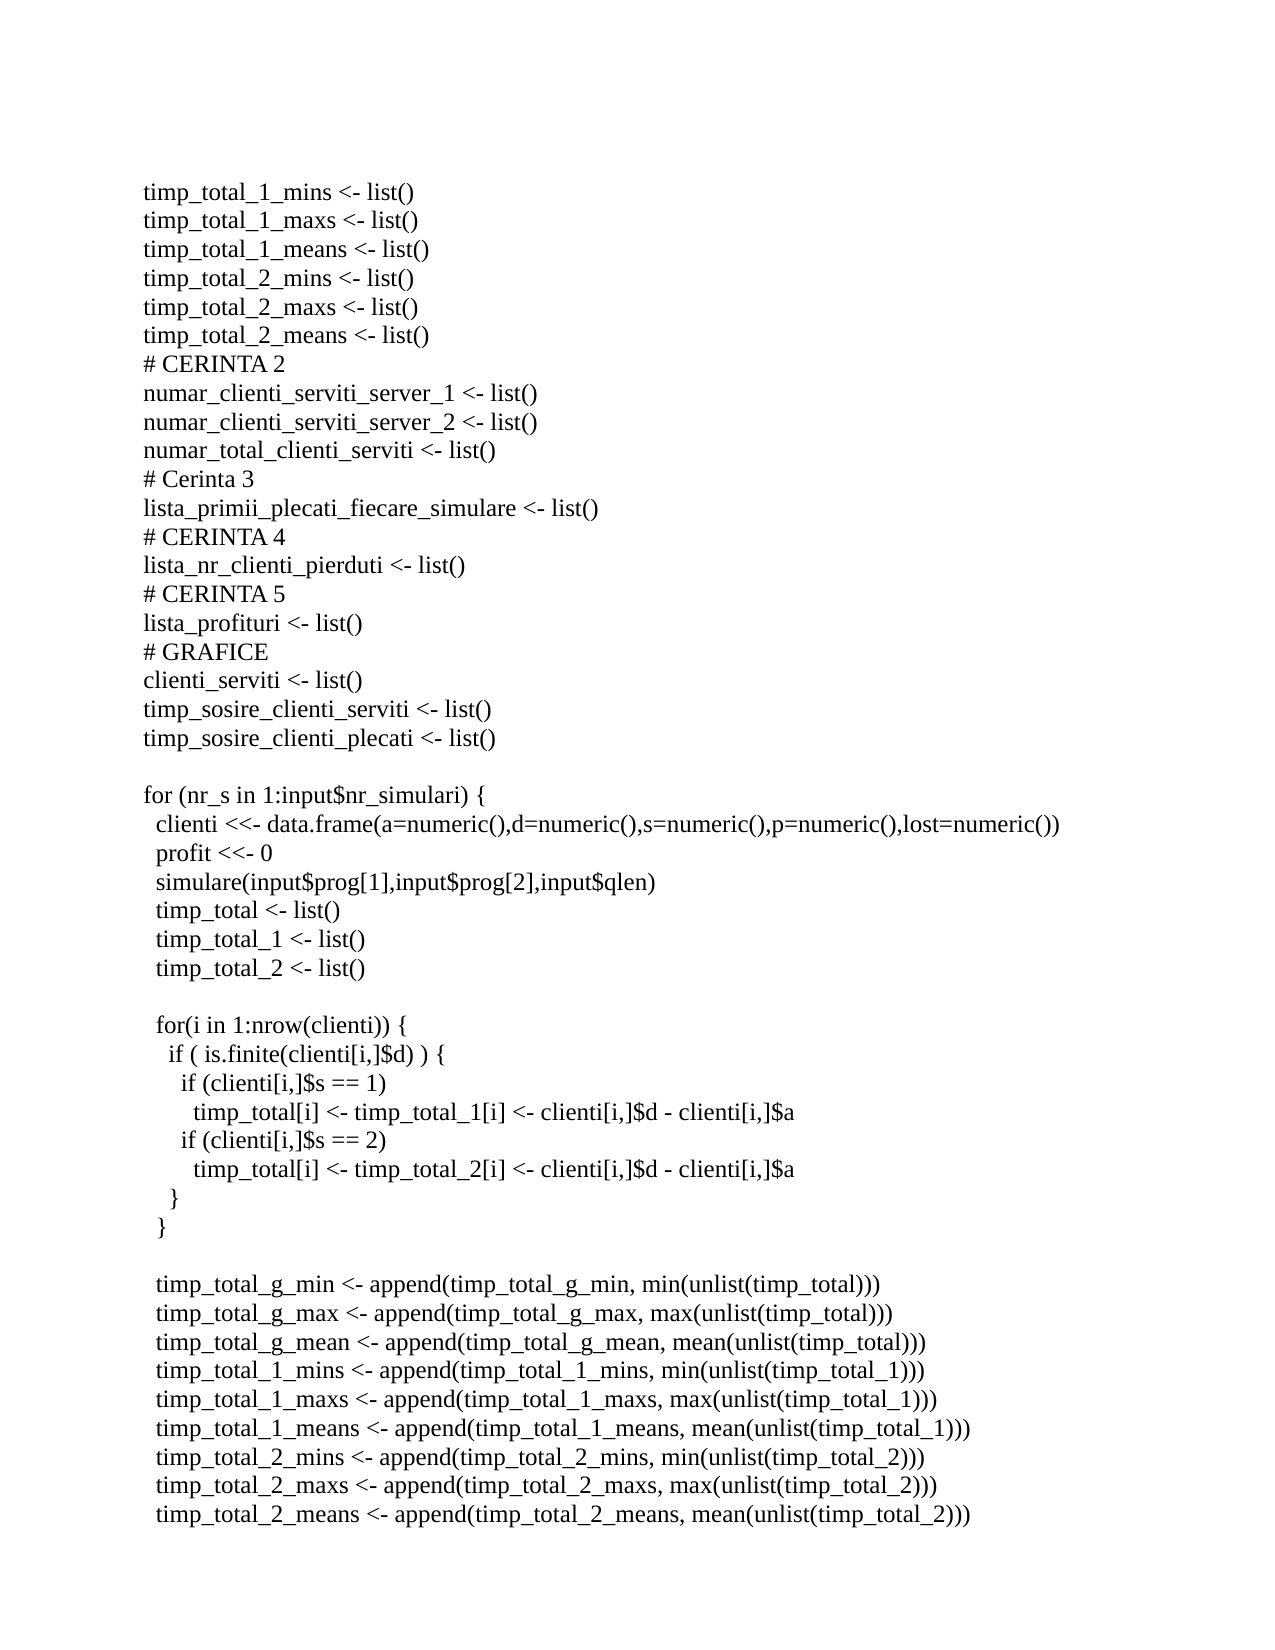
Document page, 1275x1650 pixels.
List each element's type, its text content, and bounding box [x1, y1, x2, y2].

text for (nr_s in 1:input$nr_simulari) { [118, 781, 1157, 809]
text # CERINTA 4 [118, 522, 1157, 551]
text timp_total_2_mins <- append(timp_total_2_mins, min(unlist(timp_total_2))) [118, 1442, 1157, 1471]
text numar_total_clienti_serviti <- list() [118, 436, 1157, 464]
text timp_total_2_means <- append(timp_total_2_means, mean(unlist(timp_total_2))) [118, 1499, 1157, 1528]
text if (clienti[i,]$s == 2) [118, 1126, 1157, 1154]
text } [118, 1212, 1157, 1241]
text # CERINTA 2 [118, 349, 1157, 378]
text clienti_serviti <- list() [118, 666, 1157, 694]
text clienti <<- data.frame(a=numeric(),d=numeric(),s=numeric(),p=numeric(),lost=numeric()) [118, 809, 1157, 838]
text timp_total_2_maxs <- list() [118, 292, 1157, 321]
text numar_clienti_serviti_server_1 <- list() [118, 378, 1157, 407]
text timp_total_g_max <- append(timp_total_g_max, max(unlist(timp_total))) [118, 1298, 1157, 1327]
text timp_total_1_mins <- append(timp_total_1_mins, min(unlist(timp_total_1))) [118, 1356, 1157, 1384]
text } [118, 1183, 1157, 1212]
text timp_total_1_means <- append(timp_total_1_means, mean(unlist(timp_total_1))) [118, 1413, 1157, 1442]
text timp_total_2_mins <- list() [118, 263, 1157, 292]
text timp_total <- list() [118, 896, 1157, 924]
text for(i in 1:nrow(clienti)) { [118, 1011, 1157, 1039]
text # Cerinta 3 [118, 464, 1157, 493]
text timp_total[i] <- timp_total_2[i] <- clienti[i,]$d - clienti[i,]$a [118, 1154, 1157, 1183]
text timp_total_1 <- list() [118, 924, 1157, 953]
text # CERINTA 5 [118, 579, 1157, 608]
text timp_total_2 <- list() [118, 953, 1157, 982]
text lista_nr_clienti_pierduti <- list() [118, 551, 1157, 579]
text if (clienti[i,]$s == 1) [118, 1068, 1157, 1097]
text numar_clienti_serviti_server_2 <- list() [118, 407, 1157, 436]
text timp_total_g_mean <- append(timp_total_g_mean, mean(unlist(timp_total))) [118, 1327, 1157, 1356]
text timp_total_1_maxs <- append(timp_total_1_maxs, max(unlist(timp_total_1))) [118, 1384, 1157, 1413]
text timp_total_g_min <- append(timp_total_g_min, min(unlist(timp_total))) [118, 1269, 1157, 1298]
text # GRAFICE [118, 637, 1157, 666]
text timp_total_1_mins <- list() [118, 177, 1157, 206]
text if ( is.finite(clienti[i,]$d) ) { [118, 1039, 1157, 1068]
text simulare(input$prog[1],input$prog[2],input$qlen) [118, 867, 1157, 896]
text timp_total_2_means <- list() [118, 321, 1157, 349]
text timp_sosire_clienti_serviti <- list() [118, 694, 1157, 723]
text timp_sosire_clienti_plecati <- list() [118, 723, 1157, 752]
text timp_total_2_maxs <- append(timp_total_2_maxs, max(unlist(timp_total_2))) [118, 1471, 1157, 1499]
text lista_profituri <- list() [118, 608, 1157, 637]
text timp_total_1_means <- list() [118, 234, 1157, 263]
text timp_total[i] <- timp_total_1[i] <- clienti[i,]$d - clienti[i,]$a [118, 1097, 1157, 1126]
text timp_total_1_maxs <- list() [118, 206, 1157, 234]
text profit <<- 0 [118, 838, 1157, 867]
text lista_primii_plecati_fiecare_simulare <- list() [118, 493, 1157, 522]
